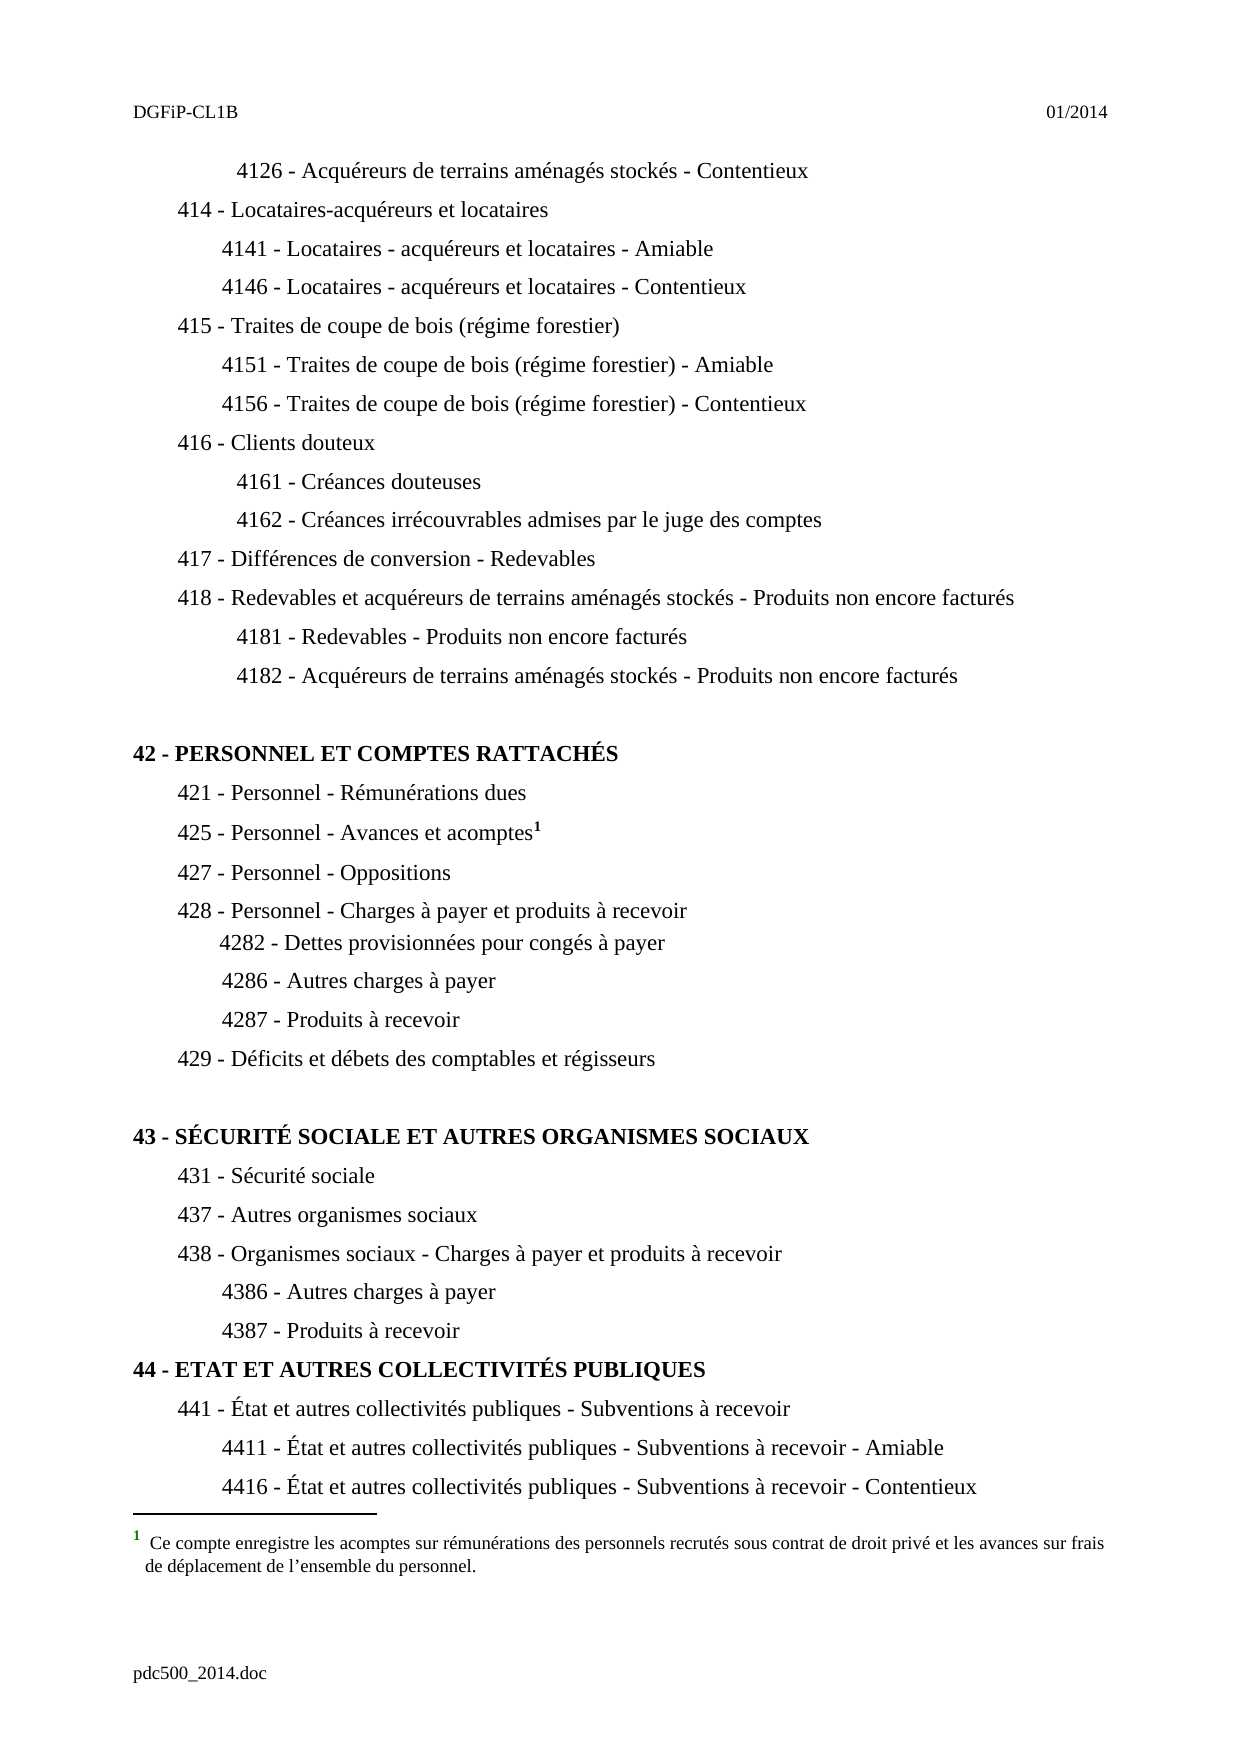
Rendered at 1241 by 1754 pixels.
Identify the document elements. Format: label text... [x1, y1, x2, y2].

text 4386 - Autres charges à payer [222, 1278, 1107, 1305]
text 43 - SéCURITé SOCIALE ET AUTRES ORGANISMES SOCIAUX [133, 1123, 1107, 1149]
text 4287 - Produits à recevoir [222, 1006, 1107, 1033]
text 4416 - État et autres collectivités publiques - Subventions à recevoir - Contentieux [222, 1473, 1107, 1499]
text 4151 - Traites de coupe de bois (régime forestier) - Amiable [222, 351, 1107, 377]
text 417 - Différences de conversion - Redevables [177, 545, 1107, 572]
text 425 - Personnel - Avances et acomptes [177, 817, 1107, 846]
text 4162 - Créances irrécouvrables admises par le juge des comptes [236, 507, 1107, 533]
text 4141 - Locataires - acquéreurs et locataires - Amiable [222, 234, 1107, 261]
text 4156 - Traites de coupe de bois (régime forestier) - Contentieux [222, 390, 1107, 416]
text 42 - PERSONNEL ET COMPTES RATTACHéS [133, 740, 1107, 766]
text Ce compte enregistre les acomptes sur rémunérations des personnels recrutés sous contrat de droit privé et les avances sur frais de déplacement de l’ensemble du personnel. [133, 1526, 1107, 1577]
text 4411 - État et autres collectivités publiques - Subventions à recevoir - Amiable [222, 1434, 1107, 1460]
text 4286 - Autres charges à payer [222, 968, 1107, 994]
text 418 - Redevables et acquéreurs de terrains aménagés stockés - Produits non encore facturés [177, 584, 1107, 611]
text 429 - Déficits et débets des comptables et régisseurs [177, 1045, 1107, 1072]
text 4282 - Dettes provisionnées pour congés à payer [219, 930, 1122, 955]
text 4181 - Redevables - Produits non encore facturés [236, 623, 1107, 649]
text 4182 - Acquéreurs de terrains aménagés stockés - Produits non encore facturés [236, 662, 1107, 688]
text 437 - Autres organismes sociaux [177, 1201, 1107, 1227]
text 415 - Traites de coupe de bois (régime forestier) [177, 312, 1107, 339]
text 416 - Clients douteux [177, 429, 1107, 455]
text 428 - Personnel - Charges à payer et produits à recevoir [177, 897, 1107, 924]
text 414 - Locataires-acquéreurs et locataires [177, 196, 1107, 222]
text 441 - État et autres collectivités publiques - Subventions à recevoir [177, 1395, 1107, 1421]
text 427 - Personnel - Oppositions [177, 859, 1107, 885]
text 4387 - Produits à recevoir [222, 1317, 1107, 1344]
text 4146 - Locataires - acquéreurs et locataires - Contentieux [222, 273, 1107, 300]
text 438 - Organismes sociaux - Charges à payer et produits à recevoir [177, 1239, 1107, 1266]
text 431 - Sécurité sociale [177, 1162, 1107, 1188]
text 44 - ETAT ET AUTRES COLLECTIVITÉS PUBLIQUES [133, 1356, 1107, 1382]
text 421 - Personnel - Rémunérations dues [177, 778, 1107, 805]
text 4126 - Acquéreurs de terrains aménagés stockés - Contentieux [236, 157, 1107, 183]
text 4161 - Créances douteuses [236, 468, 1107, 494]
